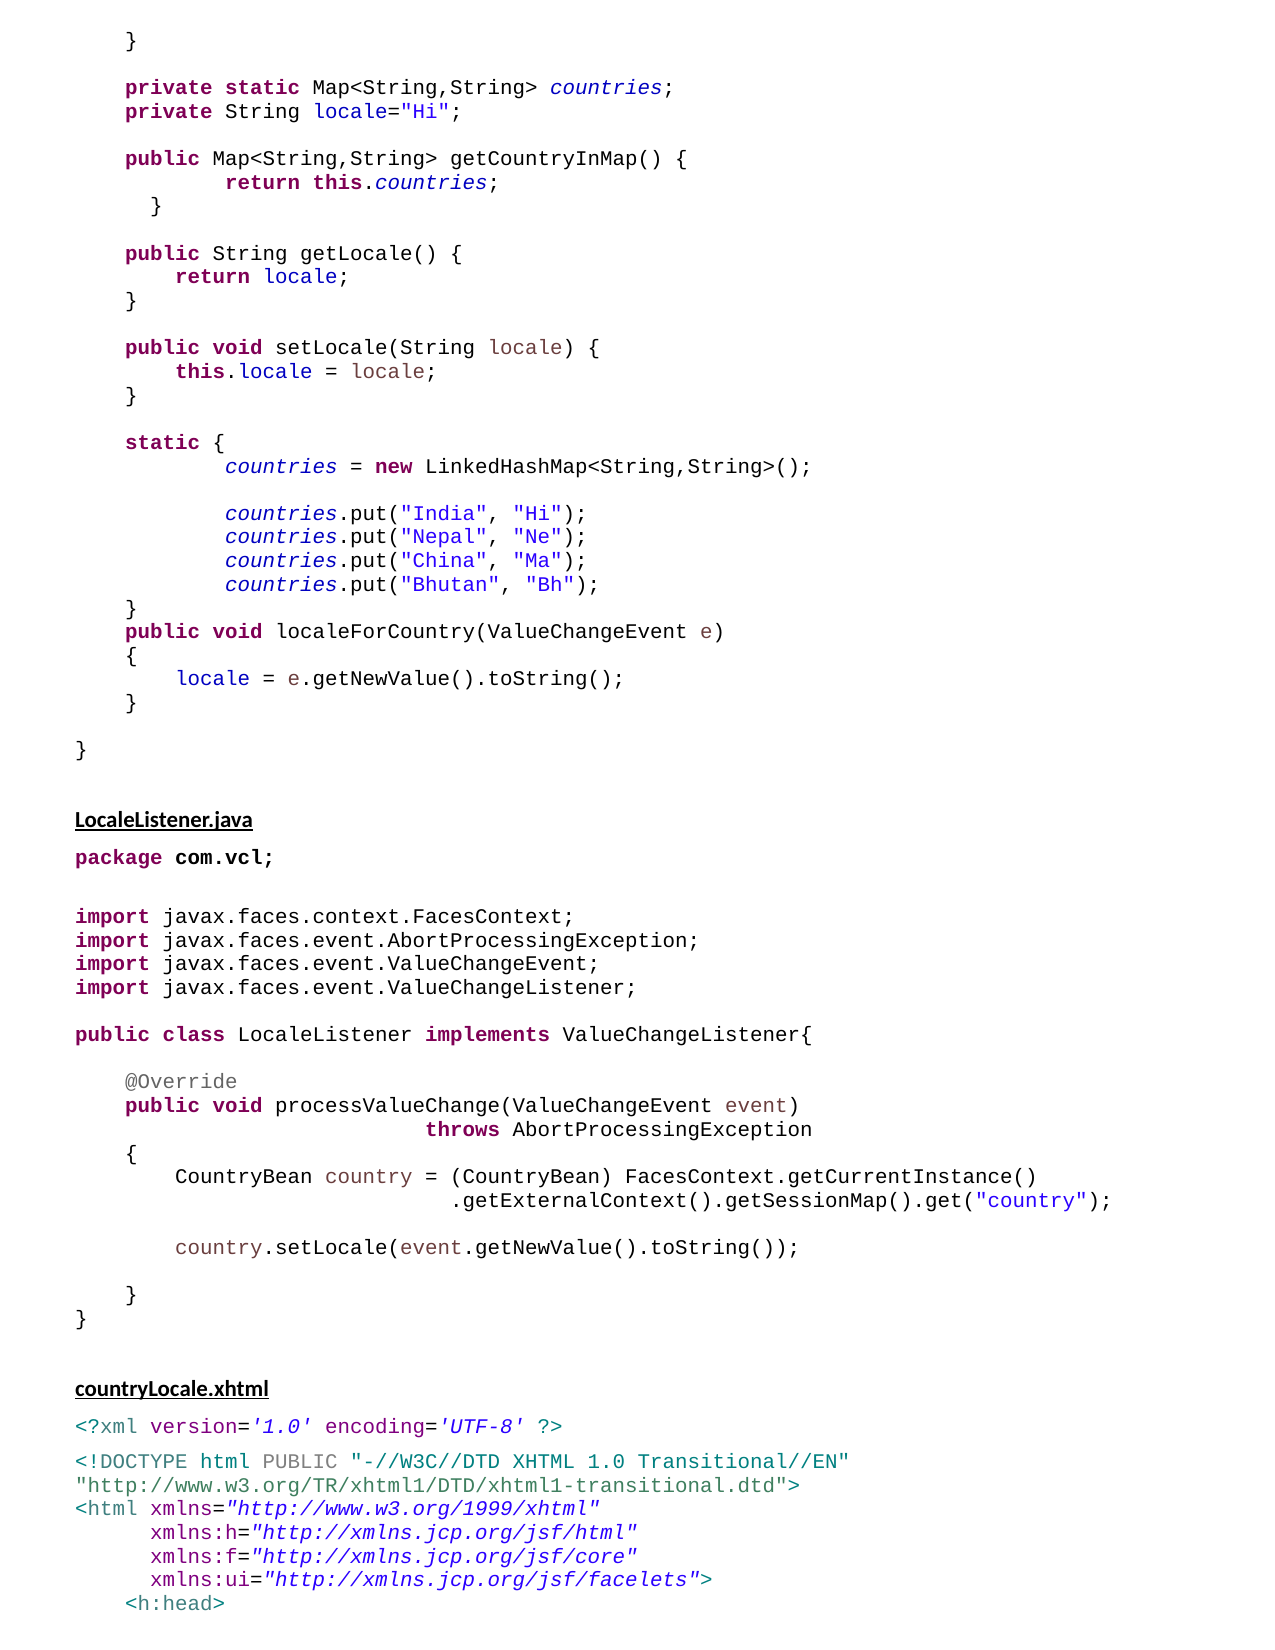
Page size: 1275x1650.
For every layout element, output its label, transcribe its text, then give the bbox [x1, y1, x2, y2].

text return locale; [75, 266, 1245, 290]
text country.setLocale(event.getNewValue().toString()); [75, 1237, 1245, 1261]
text import javax.faces.event.AbortProcessingException; [75, 930, 1245, 953]
text import javax.faces.context.FacesContext; [75, 906, 1245, 930]
text @Override [75, 1072, 1245, 1095]
text .getExternalContext().getSessionMap().get("country"); [75, 1190, 1245, 1213]
text private String locale="Hi"; [75, 101, 1245, 124]
text public void processValueChange(ValueChangeEvent event) [75, 1095, 1245, 1119]
text private static Map<String,String> countries; [75, 77, 1245, 101]
text } [75, 692, 1245, 716]
text package com.vcl; [75, 847, 1245, 871]
text import javax.faces.event.ValueChangeListener; [75, 977, 1245, 1001]
text locale = e.getNewValue().toString(); [75, 668, 1245, 692]
text } [75, 30, 1245, 54]
text } [75, 597, 1245, 621]
text countryLocale.xhtml [75, 1374, 1245, 1402]
text <!DOCTYPE html PUBLIC "-//W3C//DTD XHTML 1.0 Transitional//EN" "http://www.w3.org/TR/xhtml1/DTD/xhtml1-transitional.dtd"> [75, 1451, 1245, 1498]
text import javax.faces.event.ValueChangeEvent; [75, 953, 1245, 977]
text countries = new LinkedHashMap<String,String>(); [75, 456, 1245, 479]
text } [75, 739, 1245, 763]
text <h:head> [75, 1593, 1245, 1617]
text this.locale = locale; [75, 361, 1245, 385]
text return this.countries; [75, 172, 1245, 196]
text throws AbortProcessingException [75, 1119, 1245, 1142]
text } [75, 290, 1245, 314]
text xmlns:h="http://xmlns.jcp.org/jsf/html" [75, 1522, 1245, 1546]
text <?xml version='1.0' encoding='UTF-8' ?> [75, 1416, 1245, 1439]
text xmlns:f="http://xmlns.jcp.org/jsf/core" [75, 1546, 1245, 1569]
text countries.put("India", "Hi"); [75, 503, 1245, 527]
text { [75, 1142, 1245, 1166]
text public Map<String,String> getCountryInMap() { [75, 148, 1245, 172]
text xmlns:ui="http://xmlns.jcp.org/jsf/facelets"> [75, 1569, 1245, 1593]
text } [75, 1308, 1245, 1332]
text public String getLocale() { [75, 243, 1245, 266]
text public void localeForCountry(ValueChangeEvent e) [75, 621, 1245, 645]
text } [75, 196, 1245, 219]
text public class LocaleListener implements ValueChangeListener{ [75, 1024, 1245, 1048]
text static { [75, 432, 1245, 456]
text countries.put("Bhutan", "Bh"); [75, 574, 1245, 597]
text public void setLocale(String locale) { [75, 337, 1245, 361]
text CountryBean country = (CountryBean) FacesContext.getCurrentInstance() [75, 1166, 1245, 1190]
text } [75, 1284, 1245, 1308]
text LocaleListener.java [75, 805, 1245, 833]
text <html xmlns="http://www.w3.org/1999/xhtml" [75, 1498, 1245, 1522]
text countries.put("China", "Ma"); [75, 550, 1245, 574]
text { [75, 645, 1245, 668]
text countries.put("Nepal", "Ne"); [75, 527, 1245, 550]
text } [75, 385, 1245, 408]
